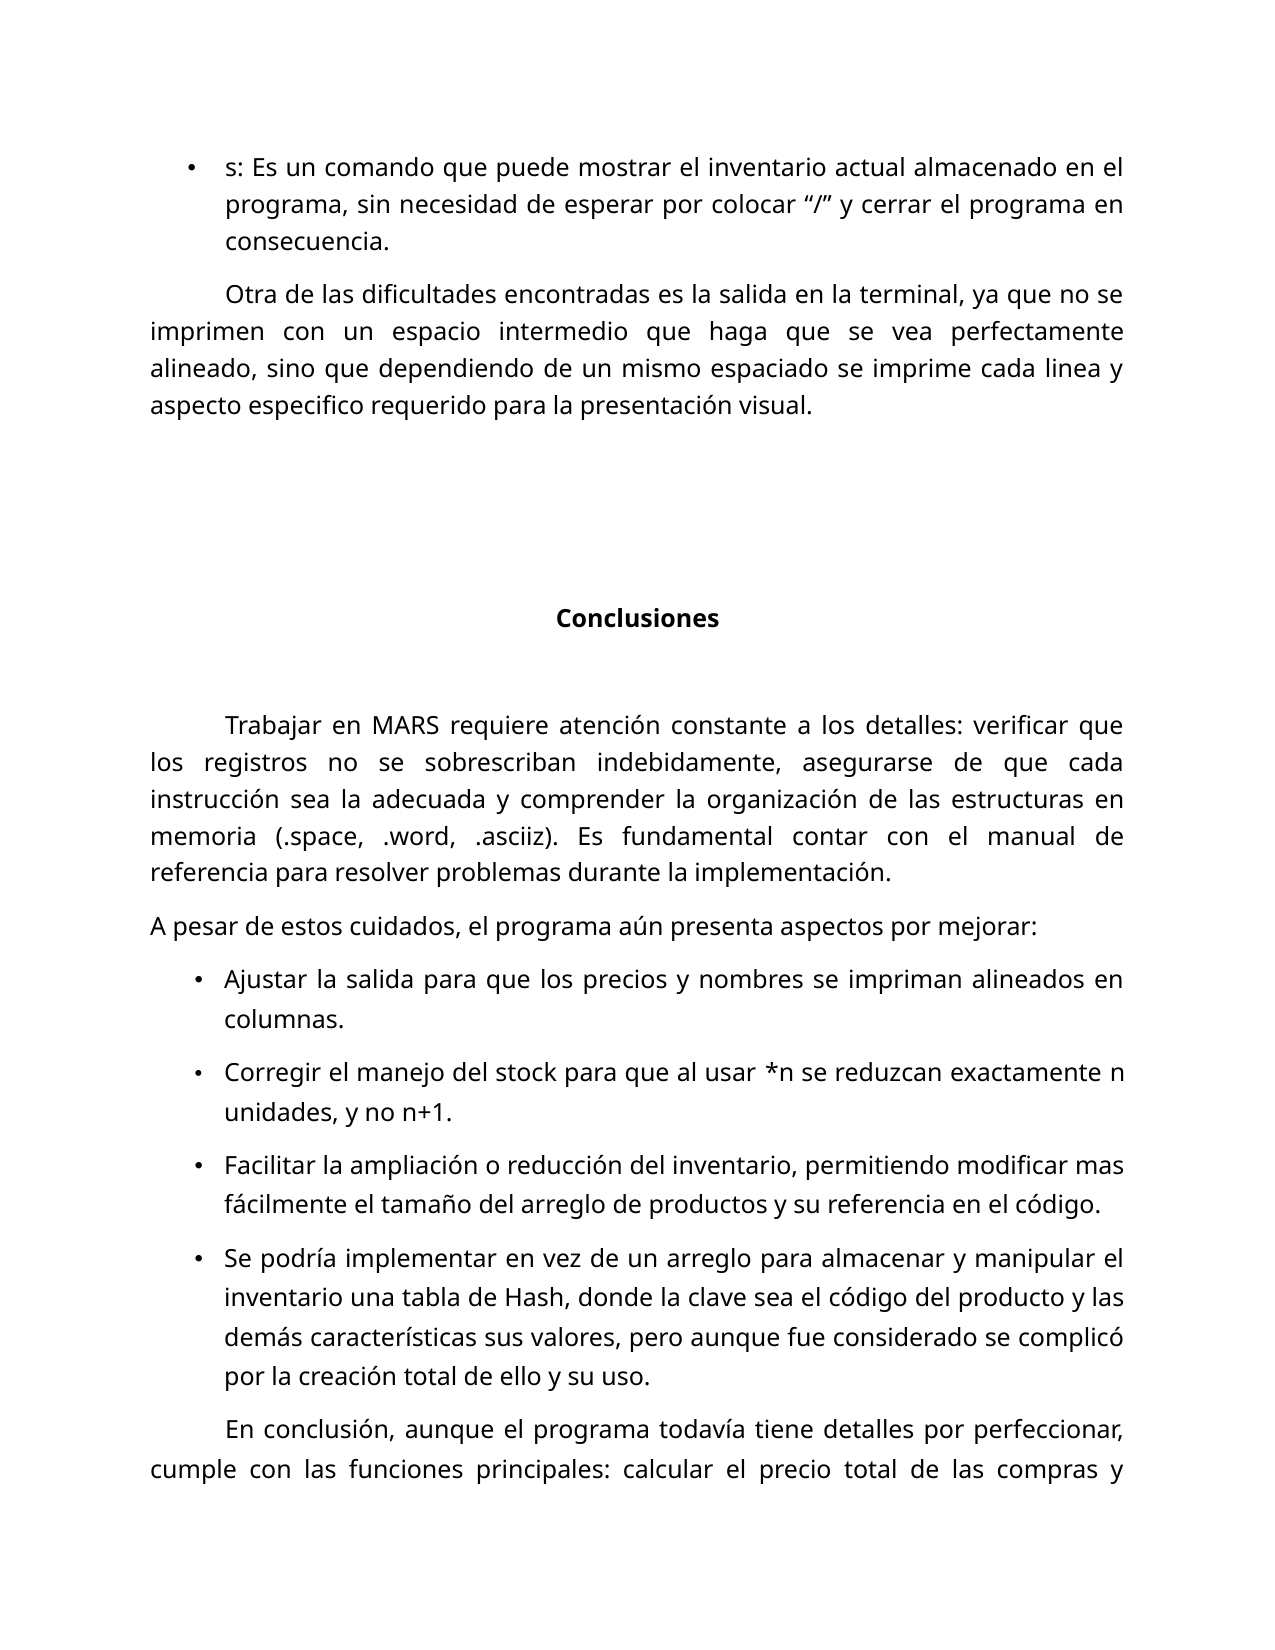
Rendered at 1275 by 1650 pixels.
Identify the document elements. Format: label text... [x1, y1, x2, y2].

list Se podría implementar en vez de un arreglo para almacenar y manipular el inventario una tabla de Hash, donde la clave sea el código del producto y las demás características sus valores, pero aunque fue considerado se complicó por la creación total de ello y su uso. [194, 1241, 1125, 1392]
list Corregir el manejo del stock para que al usar *n se reduzcan exactamente n unidades, y no n+1. [194, 1055, 1125, 1128]
list Ajustar la salida para que los precios y nombres se impriman alineados en columnas. [194, 962, 1125, 1035]
text Conclusiones [150, 601, 1125, 635]
text En conclusión, aunque el programa todavía tiene detalles por perfeccionar, cumple con las funciones principales: calcular el precio total de las compras y [150, 1412, 1125, 1485]
list Facilitar la ampliación o reducción del inventario, permitiendo modificar mas fácilmente el tamaño del arreglo de productos y su referencia en el código. [194, 1148, 1125, 1221]
text Trabajar en MARS requiere atención constante a los detalles: verificar que los registros no se sobrescriban indebidamente, asegurarse de que cada instrucción sea la adecuada y comprender la organización de las estructuras en memoria (.space, .word, .asciiz). Es fundamental contar con el manual de referencia para resolver problemas durante la implementación. [150, 708, 1125, 889]
list s: Es un comando que puede mostrar el inventario actual almacenado en el programa, sin necesidad de esperar por colocar “/” y cerrar el programa en consecuencia. [187, 150, 1125, 258]
text A pesar de estos cuidados, el programa aún presenta aspectos por mejorar: [150, 908, 1125, 942]
text Otra de las dificultades encontradas es la salida en la terminal, ya que no se imprimen con un espacio intermedio que haga que se vea perfectamente alineado, sino que dependiendo de un mismo espaciado se imprime cada linea y aspecto especifico requerido para la presentación visual. [150, 277, 1125, 421]
